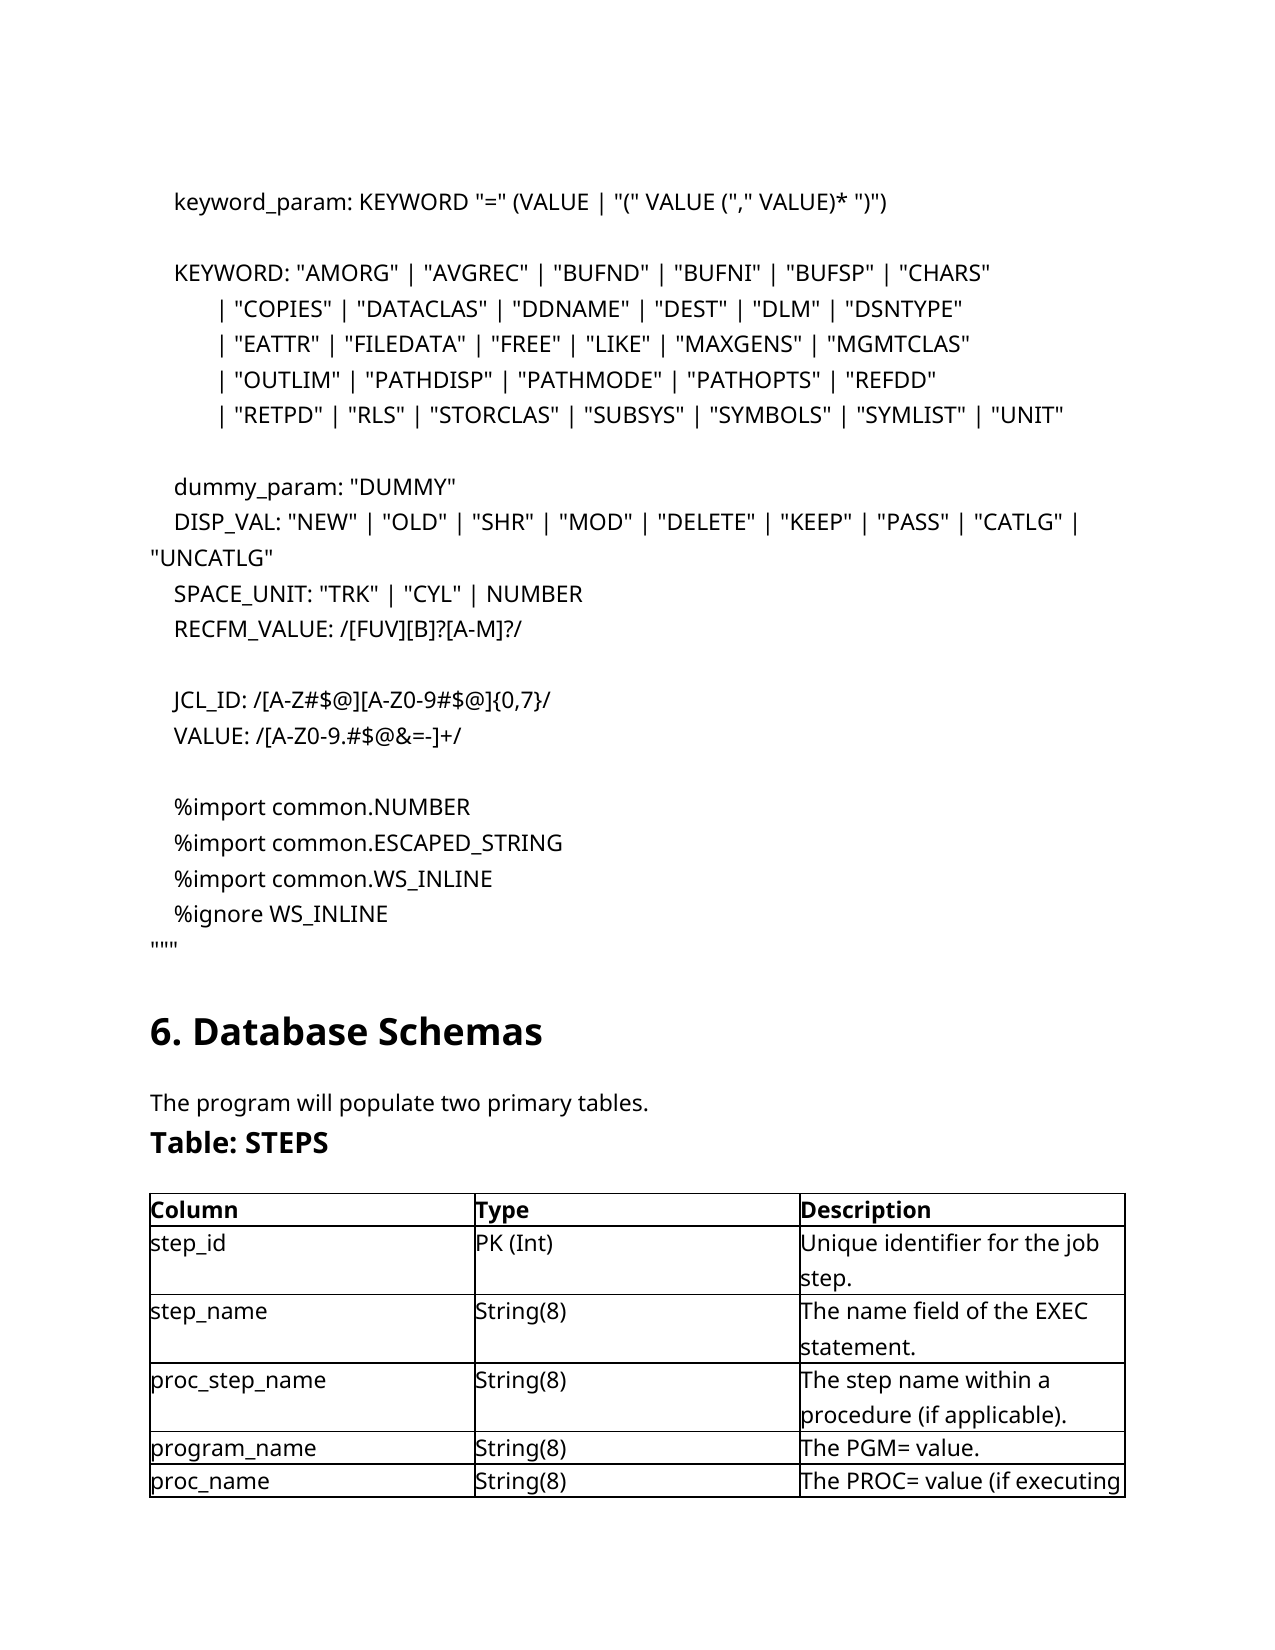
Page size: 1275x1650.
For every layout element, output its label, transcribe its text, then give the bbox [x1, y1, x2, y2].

table_cell PK (Int) [476, 1227, 799, 1294]
subtitle 6. Database Schemas [150, 1005, 1125, 1056]
text keyword_param: KEYWORD "=" (VALUE | "(" VALUE ("," VALUE)* ")") KEYWORD: "AMORG" | "AVGREC" | "BUFND" | "BUFNI" | "BUFSP" | "CHARS" | "COPIES" | "DATACLAS" | "DDNAME" | "DEST" | "DLM" | "DSNTYPE" | "EATTR" | "FILEDATA" | "FREE" | "LIKE" | "MAXGENS" | "MGMTCLAS" | "OUTLIM" | "PATHDISP" | "PATHMODE" | "PATHOPTS" | "REFDD" | "RETPD" | "RLS" | "STORCLAS" | "SUBSYS" | "SYMBOLS" | "SYMLIST" | "UNIT" dummy_param: "DUMMY" DISP_VAL: "NEW" | "OLD" | "SHR" | "MOD" | "DELETE" | "KEEP" | "PASS" | "CATLG" | "UNCATLG" SPACE_UNIT: "TRK" | "CYL" | NUMBER RECFM_VALUE: /[FUV][B]?[A-M]?/ JCL_ID: /[A-Z#$@][A-Z0-9#$@]{0,7}/ VALUE: /[A-Z0-9.#$@&=-]+/ %import common.NUMBER %import common.ESCAPED_STRING %import common.WS_INLINE %ignore WS_INLINE """ [150, 150, 1125, 1001]
table_cell String(8) [476, 1465, 799, 1496]
table_cell The PGM= value. [801, 1432, 1124, 1463]
table_cell proc_name [151, 1465, 474, 1496]
table_cell proc_step_name [151, 1364, 474, 1431]
table_cell String(8) [476, 1295, 799, 1362]
table_cell String(8) [476, 1364, 799, 1431]
table_cell The step name within a procedure (if applicable). [801, 1364, 1124, 1431]
table_cell The name field of the EXEC statement. [801, 1295, 1124, 1362]
table_cell Unique identifier for the job step. [801, 1227, 1124, 1294]
subtitle Table: STEPS [150, 1122, 1125, 1162]
table_header Type [476, 1194, 799, 1225]
table_cell step_name [151, 1295, 474, 1362]
table_header Description [801, 1194, 1124, 1225]
table_cell step_id [151, 1227, 474, 1294]
table_cell String(8) [476, 1432, 799, 1463]
text The program will populate two primary tables. [150, 1087, 1125, 1118]
table_header Column [151, 1194, 474, 1225]
table_cell The PROC= value (if executing [801, 1465, 1124, 1496]
table_cell program_name [151, 1432, 474, 1463]
